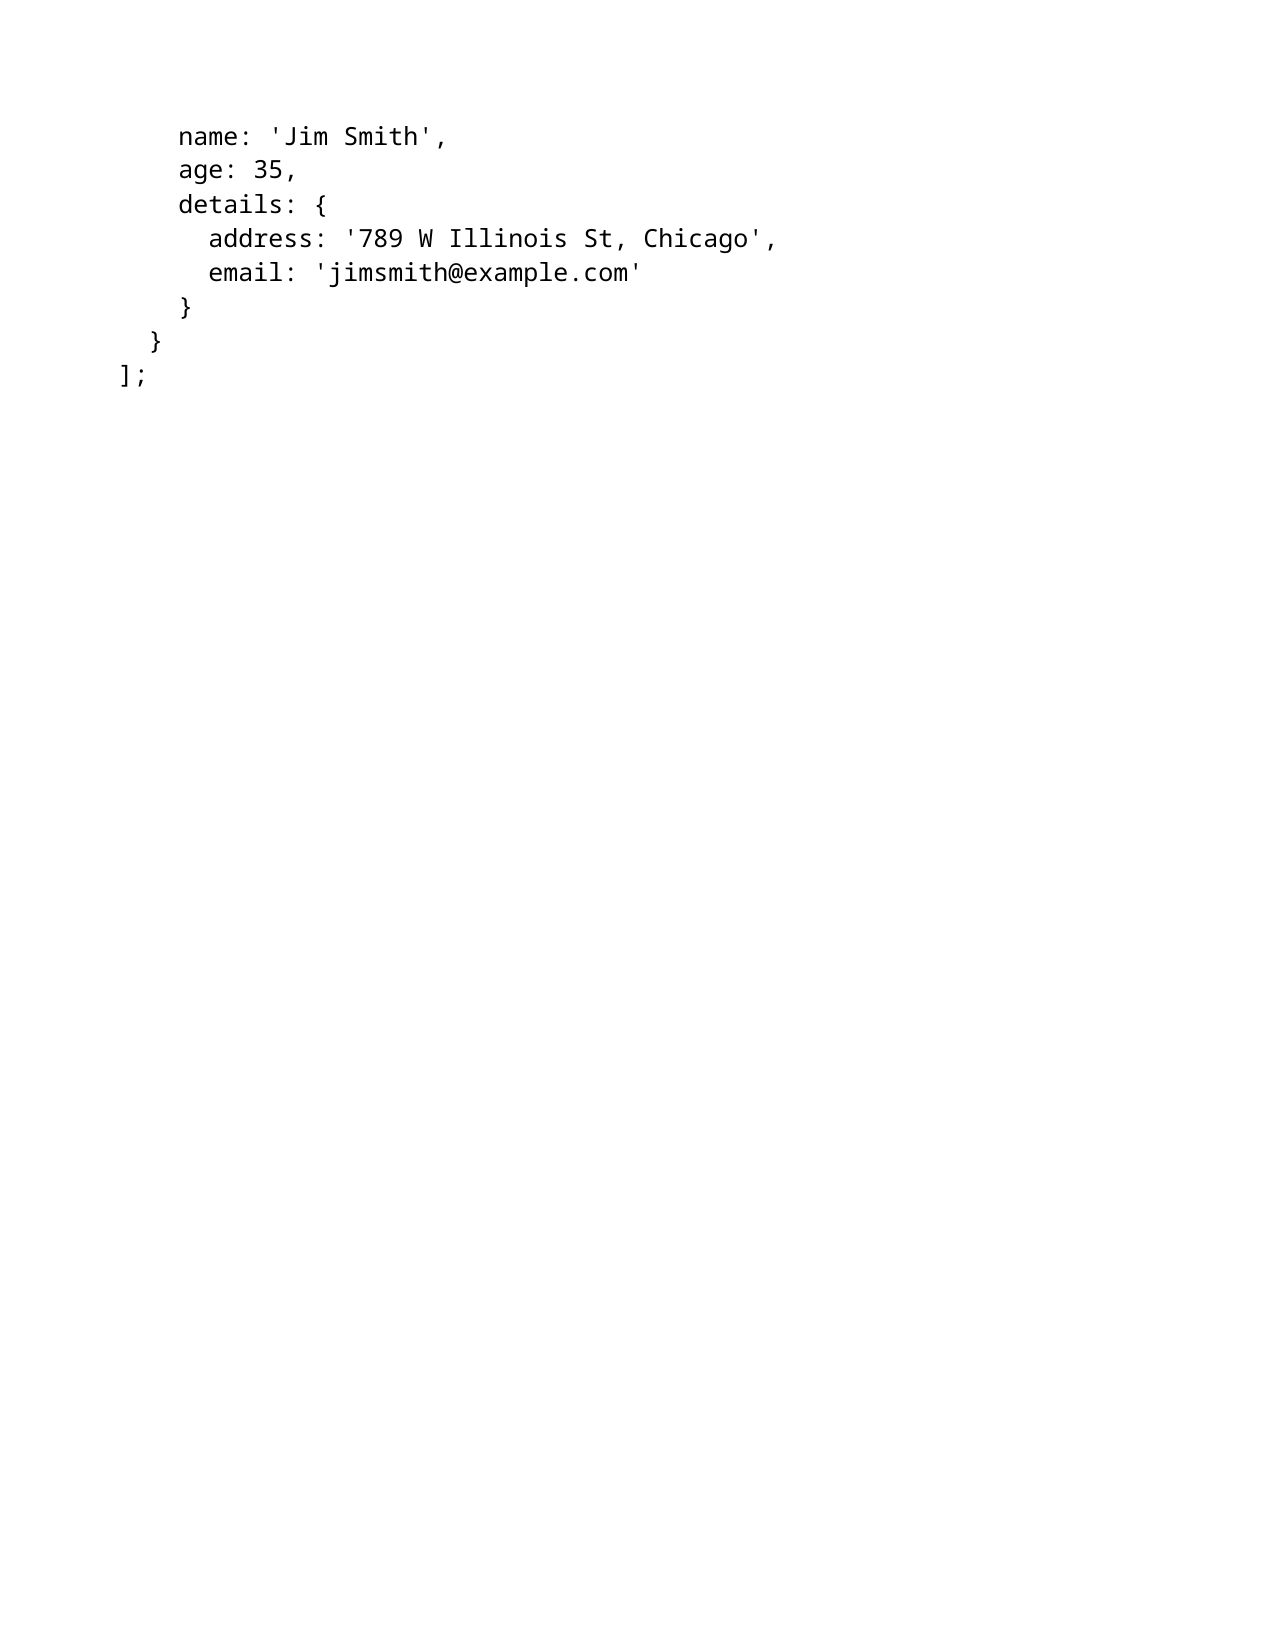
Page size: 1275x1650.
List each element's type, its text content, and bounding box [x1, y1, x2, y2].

text details: { [118, 186, 1157, 220]
text ]; [118, 357, 1157, 391]
text address: '789 W Illinois St, Chicago', [118, 220, 1157, 254]
text name: 'Jim Smith', [118, 118, 1157, 152]
text email: 'jimsmith@example.com' [118, 254, 1157, 288]
text age: 35, [118, 152, 1157, 186]
text } [118, 322, 1157, 357]
text } [118, 288, 1157, 322]
